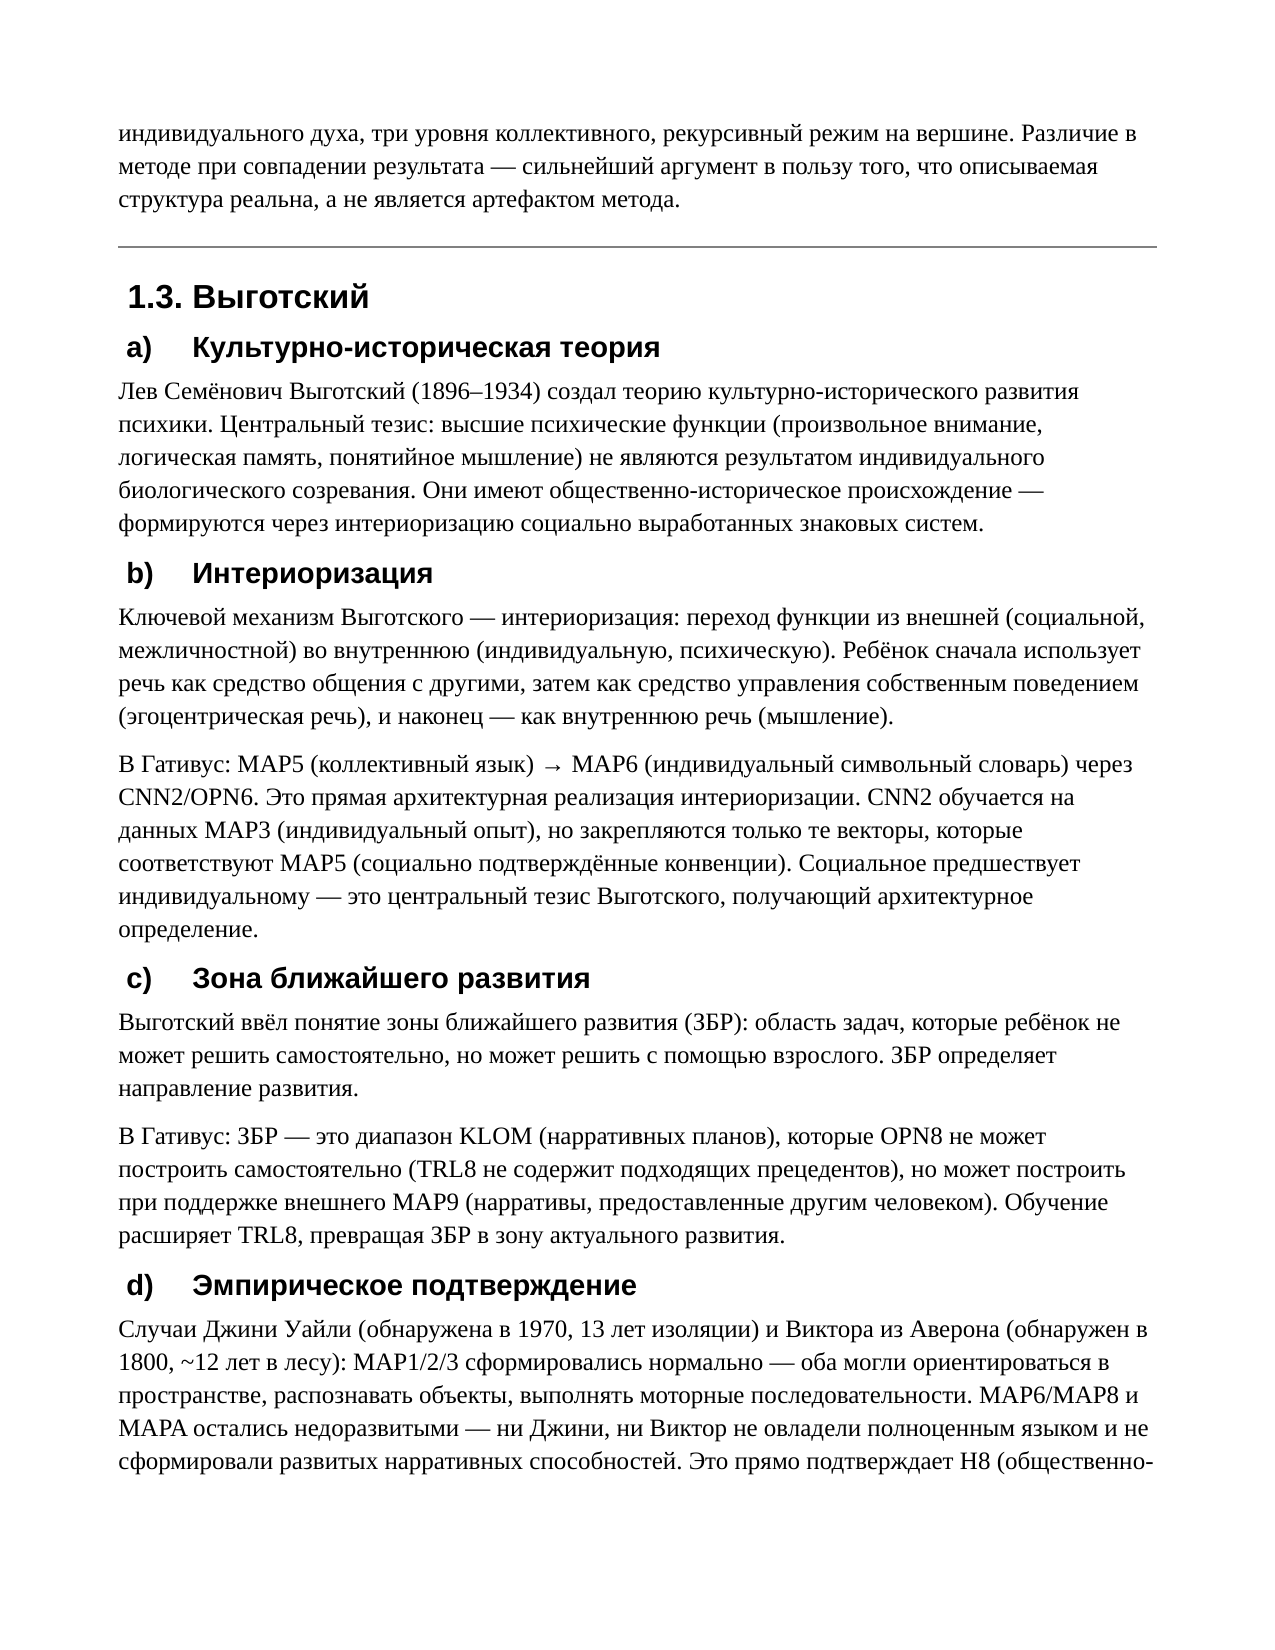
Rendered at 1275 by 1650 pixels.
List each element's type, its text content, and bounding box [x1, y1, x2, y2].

subtitle Интериоризация [118, 556, 1157, 589]
text Случаи Джини Уайли (обнаружена в 1970, 13 лет изоляции) и Виктора из Аверона (обнаружен в 1800, ~12 лет в лесу): MAP1/2/3 сформировались нормально — оба могли ориентироваться в пространстве, распознавать объекты, выполнять моторные последовательности. MAP6/MAP8 и MAPA остались недоразвитыми — ни Джини, ни Виктор не овладели полноценным языком и не сформировали развитых нарративных способностей. Это прямо подтверждает H8 (общественно- [118, 1314, 1157, 1474]
subtitle Зона ближайшего развития [118, 961, 1157, 995]
text В Гативус: MAP5 (коллективный язык) → MAP6 (индивидуальный символьный словарь) через CNN2/OPN6. Это прямая архитектурная реализация интериоризации. CNN2 обучается на данных MAP3 (индивидуальный опыт), но закрепляются только те векторы, которые соответствуют MAP5 (социально подтверждённые конвенции). Социальное предшествует индивидуальному — это центральный тезис Выготского, получающий архитектурное определение. [118, 749, 1157, 942]
text Ключевой механизм Выготского — интериоризация: переход функции из внешней (социальной, межличностной) во внутреннюю (индивидуальную, психическую). Ребёнок сначала использует речь как средство общения с другими, затем как средство управления собственным поведением (эгоцентрическая речь), и наконец — как внутреннюю речь (мышление). [118, 602, 1157, 730]
text В Гативус: ЗБР — это диапазон KLOM (нарративных планов), которые OPN8 не может построить самостоятельно (TRL8 не содержит подходящих прецедентов), но может построить при поддержке внешнего MAP9 (нарративы, предоставленные другим человеком). Обучение расширяет TRL8, превращая ЗБР в зону актуального развития. [118, 1121, 1157, 1249]
text Лев Семёнович Выготский (1896–1934) создал теорию культурно-исторического развития психики. Центральный тезис: высшие психические функции (произвольное внимание, логическая память, понятийное мышление) не являются результатом индивидуального биологического созревания. Они имеют общественно-историческое происхождение — формируются через интериоризацию социально выработанных знаковых систем. [118, 376, 1157, 537]
text Выготский ввёл понятие зоны ближайшего развития (ЗБР): область задач, которые ребёнок не может решить самостоятельно, но может решить с помощью взрослого. ЗБР определяет направление развития. [118, 1007, 1157, 1102]
text индивидуального духа, три уровня коллективного, рекурсивный режим на вершине. Различие в методе при совпадении результата — сильнейший аргумент в пользу того, что описываемая структура реальна, а не является артефактом метода. [118, 118, 1157, 213]
subtitle Эмпирическое подтверждение [118, 1268, 1157, 1301]
subtitle Выготский [118, 277, 1157, 316]
subtitle Культурно-историческая теория [118, 330, 1157, 364]
